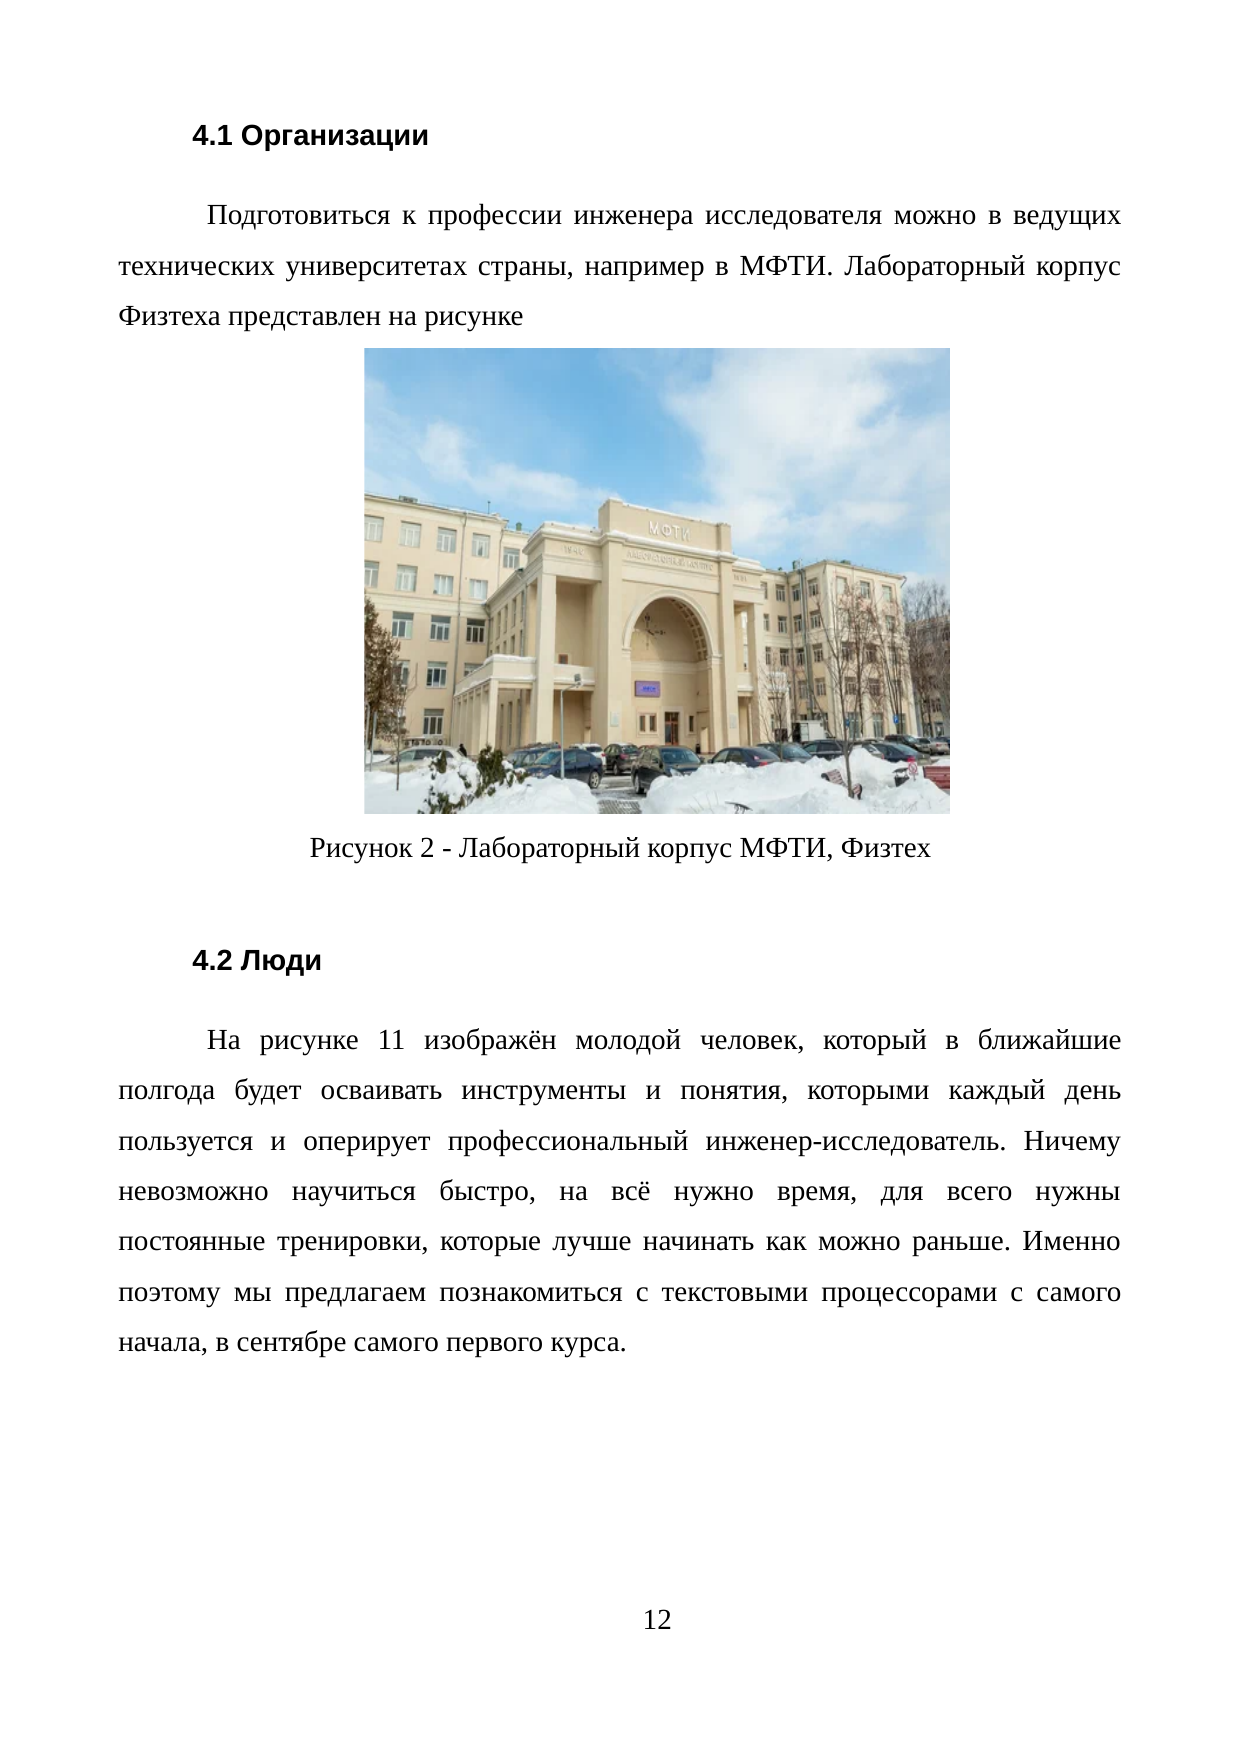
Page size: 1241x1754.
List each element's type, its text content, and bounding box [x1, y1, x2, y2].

picture [364, 348, 950, 814]
text На рисунке 11 изображён молодой человек, который в ближайшие полгода будет осваивать инструменты и понятия, которыми каждый день пользуется и оперирует профессиональный инженер-исследователь. Ничему невозможно научиться быстро, на всё нужно время, для всего нужны постоянные тренировки, которые лучше начинать как можно раньше. Именно поэтому мы предлагаем познакомиться с текстовыми процессорами с самого начала, в сентябре самого первого курса. [118, 1022, 1122, 1357]
subtitle Люди [118, 943, 1122, 976]
text Подготовиться к профессии инженера исследователя можно в ведущих технических университетах страны, например в МФТИ. Лабораторный корпус Физтеха представлен на рисунке [118, 197, 1122, 332]
text Рисунок 2 - Лабораторный корпус МФТИ, Физтех [118, 830, 1122, 863]
subtitle Организации [118, 118, 1122, 152]
